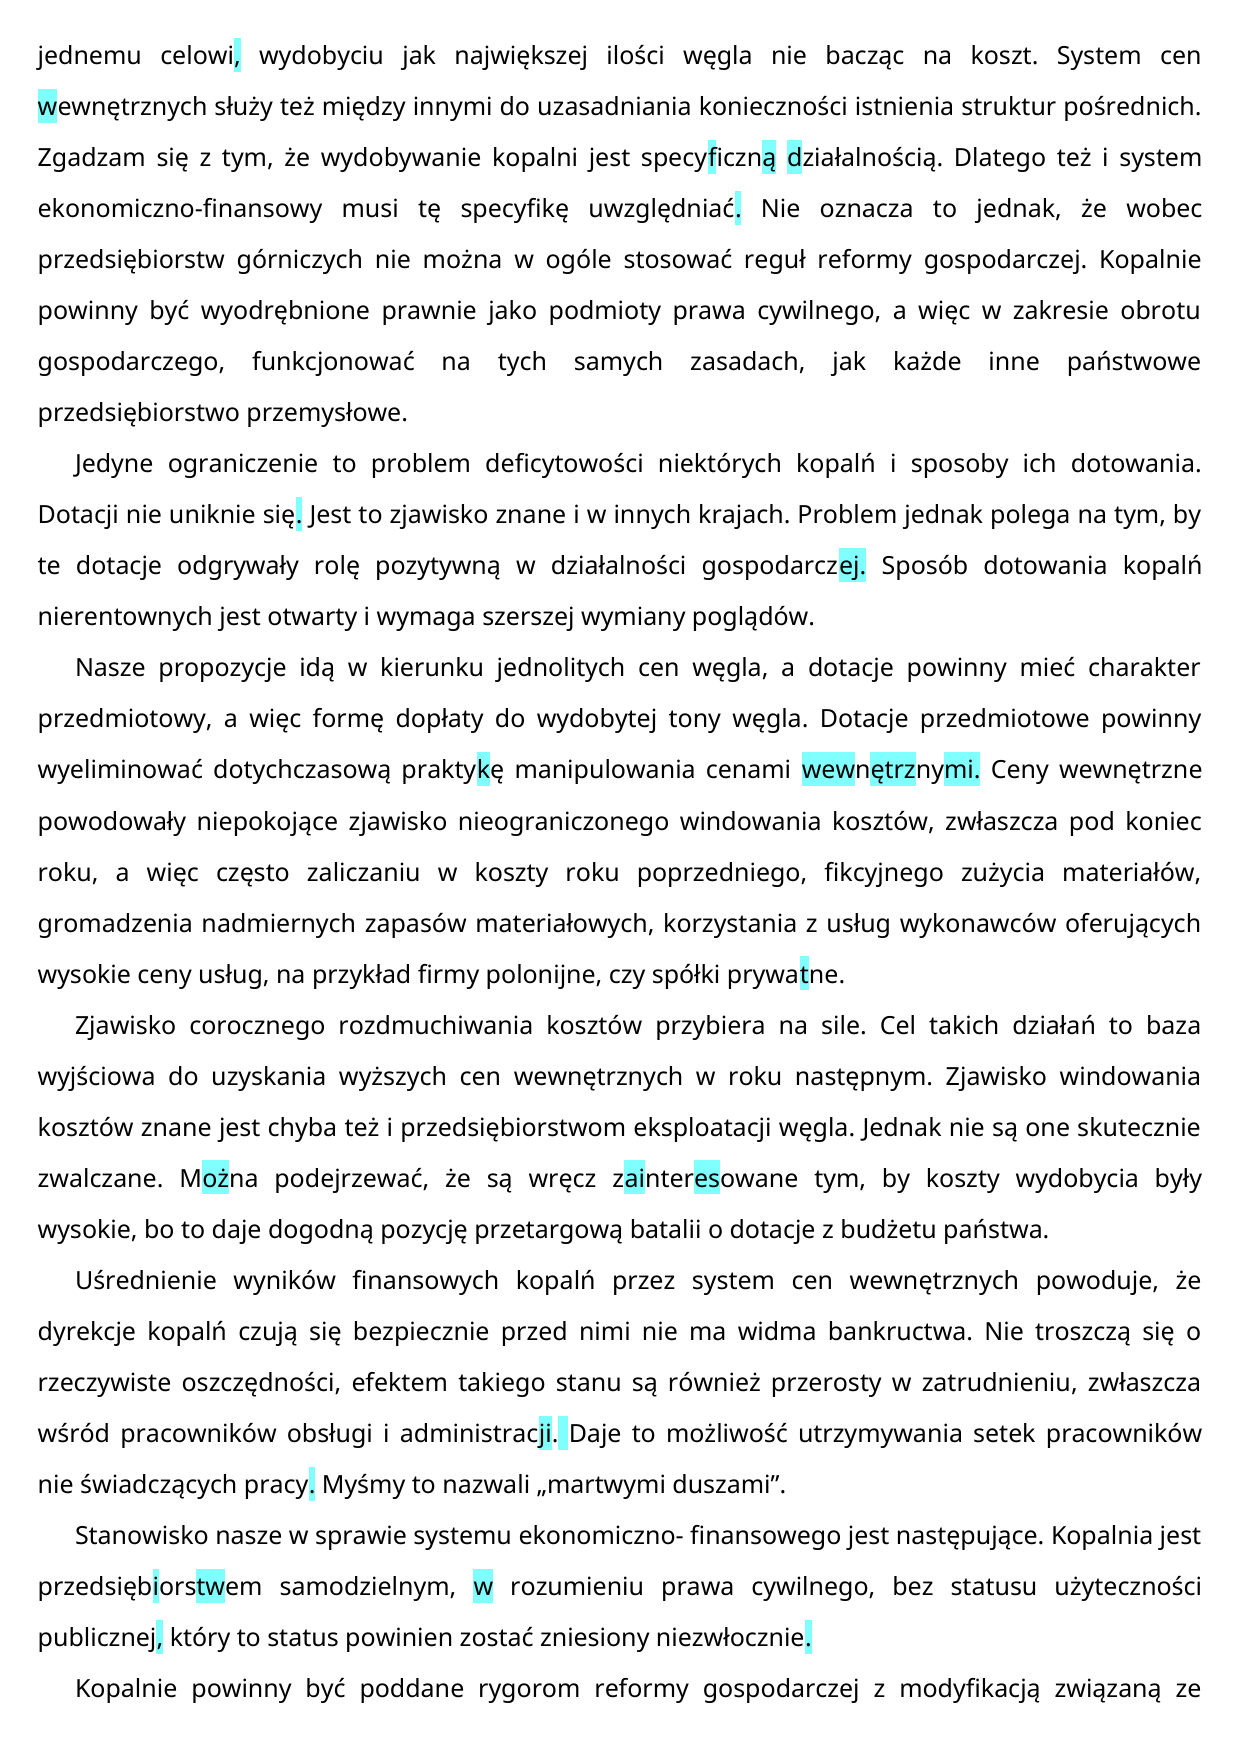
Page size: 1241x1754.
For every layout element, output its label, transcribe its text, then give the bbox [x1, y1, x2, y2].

text jednemu celowi, wydobyciu jak największej ilości węgla nie bacząc na koszt. System cen wewnętrznych służy też między innymi do uzasadniania konieczności istnienia struktur pośrednich. Zgadzam się z tym, że wydobywanie kopalni jest specyficzną działalnością. Dlatego też i system ekonomiczno-finansowy musi tę specyfikę uwzględniać. Nie oznacza to jednak, że wobec przedsiębiorstw górniczych nie można w ogóle stosować reguł reformy gospodarczej. Kopalnie powinny być wyodrębnione prawnie jako podmioty prawa cywilnego, a więc w zakresie obrotu gospodarczego, funkcjonować na tych samych zasadach, jak każde inne państwowe przedsiębiorstwo przemysłowe. [37, 37, 1203, 429]
text Uśrednienie wyników finansowych kopalń przez system cen wewnętrznych powoduje, że dyrekcje kopalń czują się bezpiecznie przed nimi nie ma widma bankructwa. Nie troszczą się o rzeczywiste oszczędności, efektem takiego stanu są również przerosty w zatrudnieniu, zwłaszcza wśród pracowników obsługi i administracji. Daje to możliwość utrzymywania setek pracowników nie świadczących pracy. Myśmy to nazwali „martwymi duszami”. [37, 1262, 1203, 1501]
text Nasze propozycje idą w kierunku jednolitych cen węgla, a dotacje powinny mieć charakter przedmiotowy, a więc formę dopłaty do wydobytej tony węgla. Dotacje przedmiotowe powinny wyeliminować dotychczasową praktykę manipulowania cenami wewnętrznymi. Ceny wewnętrzne powodowały niepokojące zjawisko nieograniczonego windowania kosztów, zwłaszcza pod koniec roku, a więc często zaliczaniu w koszty roku poprzedniego, fikcyjnego zużycia materiałów, gromadzenia nadmiernych zapasów materiałowych, korzystania z usług wykonawców oferujących wysokie ceny usług, na przykład firmy polonijne, czy spółki prywatne. [37, 650, 1203, 990]
text Stanowisko nasze w sprawie systemu ekonomiczno- finansowego jest następujące. Kopalnia jest przedsiębiorstwem samodzielnym, w rozumieniu prawa cywilnego, bez statusu użyteczności publicznej, który to status powinien zostać zniesiony niezwłocznie. [37, 1518, 1203, 1654]
text Jedyne ograniczenie to problem deficytowości niektórych kopalń i sposoby ich dotowania. Dotacji nie uniknie się. Jest to zjawisko znane i w innych krajach. Problem jednak polega na tym, by te dotacje odgrywały rolę pozytywną w działalności gospodarczej. Sposób dotowania kopalń nierentownych jest otwarty i wymaga szerszej wymiany poglądów. [37, 446, 1203, 633]
text Kopalnie powinny być poddane rygorom reformy gospodarczej z modyfikacją związaną ze [37, 1671, 1203, 1705]
text Zjawisko corocznego rozdmuchiwania kosztów przybiera na sile. Cel takich działań to baza wyjściowa do uzyskania wyższych cen wewnętrznych w roku następnym. Zjawisko windowania kosztów znane jest chyba też i przedsiębiorstwom eksploatacji węgla. Jednak nie są one skutecznie zwalczane. Można podejrzewać, że są wręcz zainteresowane tym, by koszty wydobycia były wysokie, bo to daje dogodną pozycję przetargową batalii o dotacje z budżetu państwa. [37, 1007, 1203, 1246]
